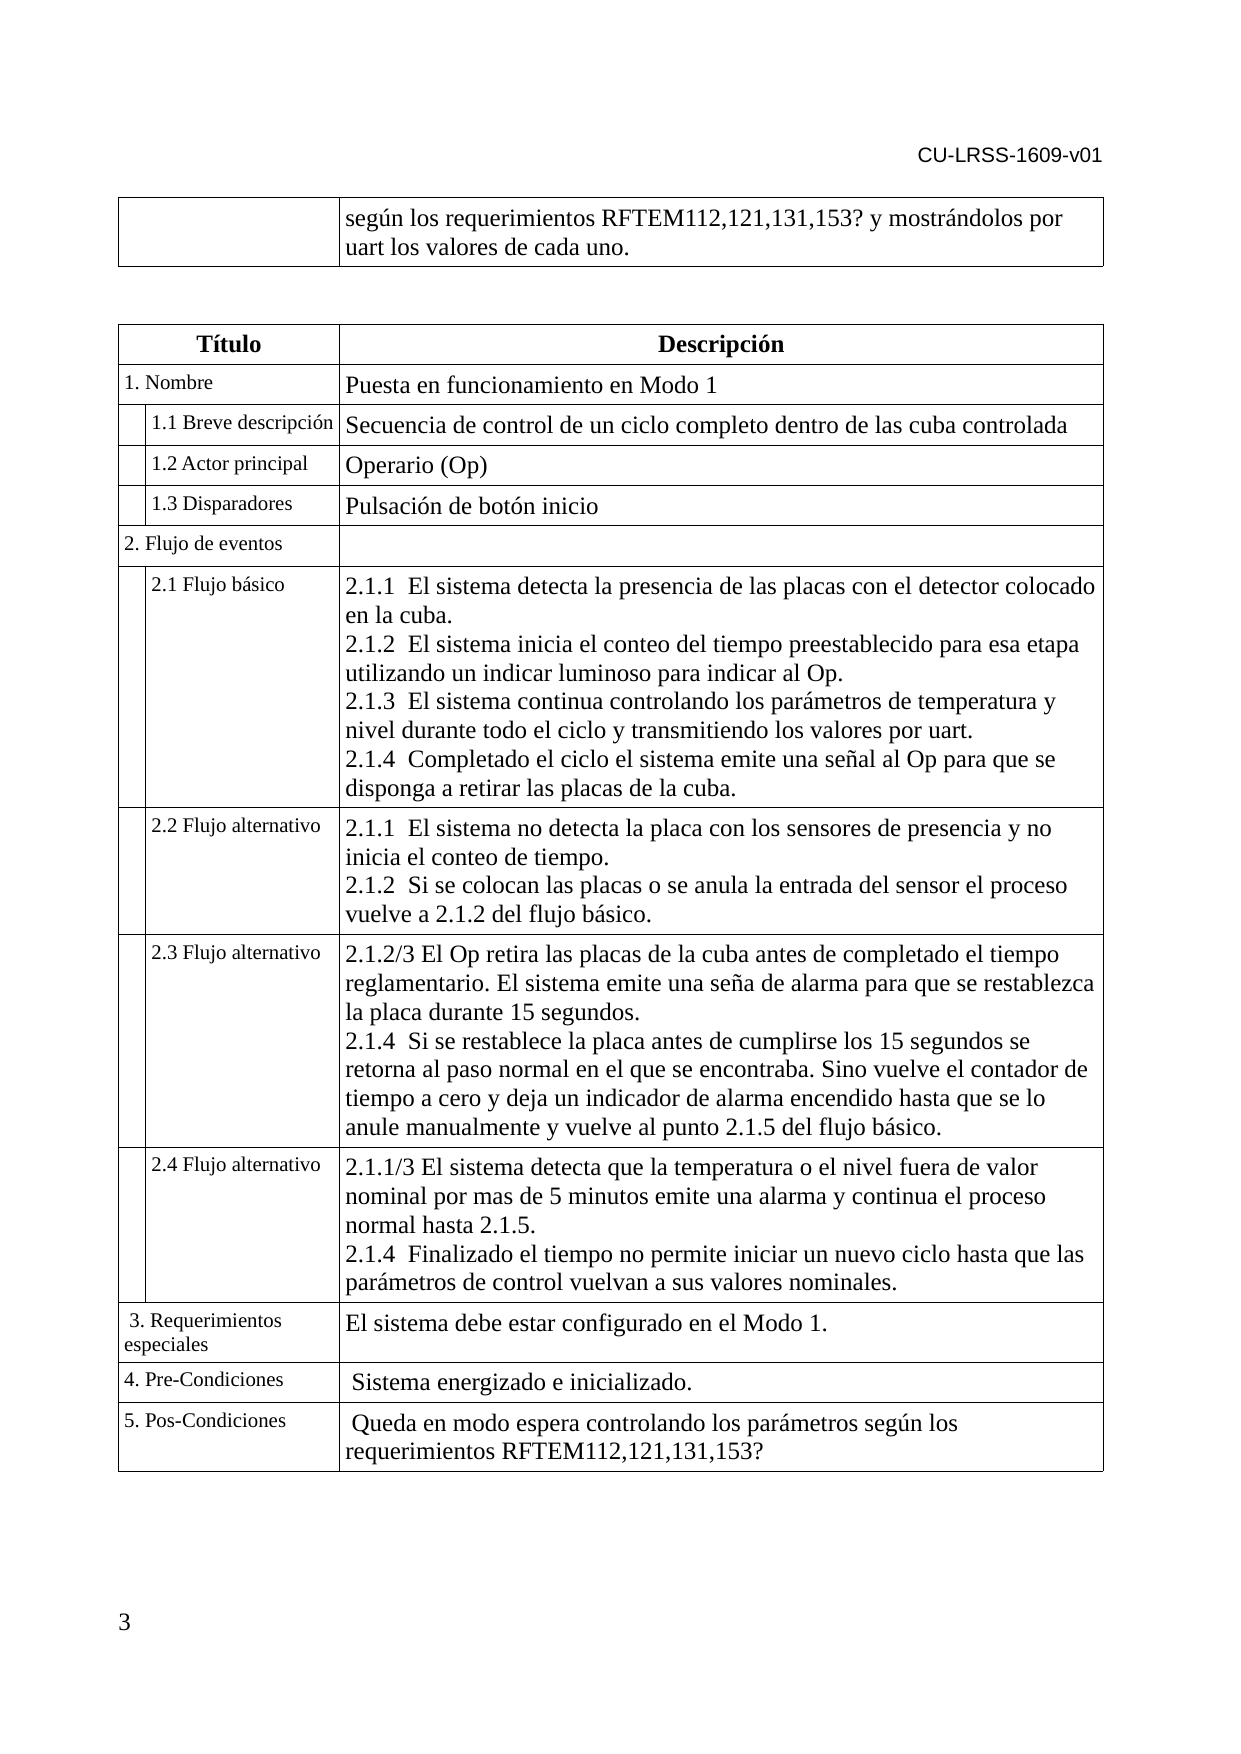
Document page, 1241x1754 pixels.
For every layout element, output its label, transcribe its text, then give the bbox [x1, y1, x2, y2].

table_cell 2.1.1/3 El sistema detecta que la temperatura o el nivel fuera de valor nominal por mas de 5 minutos emite una alarma y continua el proceso normal hasta 2.1.5. 2.1.4 Finalizado el tiempo no permite iniciar un nuevo ciclo hasta que las parámetros de control vuelvan a sus valores nominales. [340, 1148, 1103, 1302]
table_cell Secuencia de control de un ciclo completo dentro de las cuba controlada [340, 405, 1103, 445]
table_cell [119, 808, 145, 934]
table_cell Sistema energizado e inicializado. [340, 1363, 1103, 1402]
table_cell 2. Flujo de eventos [119, 526, 339, 566]
table_cell Operario (Op) [340, 446, 1103, 485]
table_cell [119, 567, 145, 807]
table_cell según los requerimientos RFTEM112,121,131,153? y mostrándolos por uart los valores de cada uno. [340, 198, 1103, 266]
table_header Título [119, 325, 339, 364]
table_cell [119, 486, 145, 525]
table_cell 2.1.1 El sistema detecta la presencia de las placas con el detector colocado en la cuba. 2.1.2 El sistema inicia el conteo del tiempo preestablecido para esa etapa utilizando un indicar luminoso para indicar al Op. 2.1.3 El sistema continua controlando los parámetros de temperatura y nivel durante todo el ciclo y transmitiendo los valores por uart. 2.1.4 Completado el ciclo el sistema emite una señal al Op para que se disponga a retirar las placas de la cuba. [340, 567, 1103, 807]
table_cell [119, 935, 145, 1147]
table_cell [340, 526, 1103, 566]
table_cell [119, 1148, 145, 1302]
table_cell 2.4 Flujo alternativo [146, 1148, 339, 1302]
table_cell 1.3 Disparadores [146, 486, 339, 525]
table_cell Puesta en funcionamiento en Modo 1 [340, 365, 1103, 404]
table_cell 2.1.2/3 El Op retira las placas de la cuba antes de completado el tiempo reglamentario. El sistema emite una seña de alarma para que se restablezca la placa durante 15 segundos. 2.1.4 Si se restablece la placa antes de cumplirse los 15 segundos se retorna al paso normal en el que se encontraba. Sino vuelve el contador de tiempo a cero y deja un indicador de alarma encendido hasta que se lo anule manualmente y vuelve al punto 2.1.5 del flujo básico. [340, 935, 1103, 1147]
table_cell Pulsación de botón inicio [340, 486, 1103, 525]
table_cell 2.2 Flujo alternativo [146, 808, 339, 934]
table_cell El sistema debe estar configurado en el Modo 1. [340, 1303, 1103, 1362]
table_cell 5. Pos-Condiciones [119, 1403, 339, 1471]
table_cell [119, 198, 339, 266]
table_cell 2.1.1 El sistema no detecta la placa con los sensores de presencia y no inicia el conteo de tiempo. 2.1.2 Si se colocan las placas o se anula la entrada del sensor el proceso vuelve a 2.1.2 del flujo básico. [340, 808, 1103, 934]
table_cell 1. Nombre [119, 365, 339, 404]
table_cell [119, 405, 145, 445]
table_cell 1.1 Breve descripción [146, 405, 339, 445]
table_cell 4. Pre-Condiciones [119, 1363, 339, 1402]
table_cell [119, 446, 145, 485]
table_cell 2.1 Flujo básico [146, 567, 339, 807]
table_cell Queda en modo espera controlando los parámetros según los requerimientos RFTEM112,121,131,153? [340, 1403, 1103, 1471]
table_cell 3. Requerimientos especiales [119, 1303, 339, 1362]
table_header Descripción [340, 325, 1103, 364]
table_cell 1.2 Actor principal [146, 446, 339, 485]
table_cell 2.3 Flujo alternativo [146, 935, 339, 1147]
